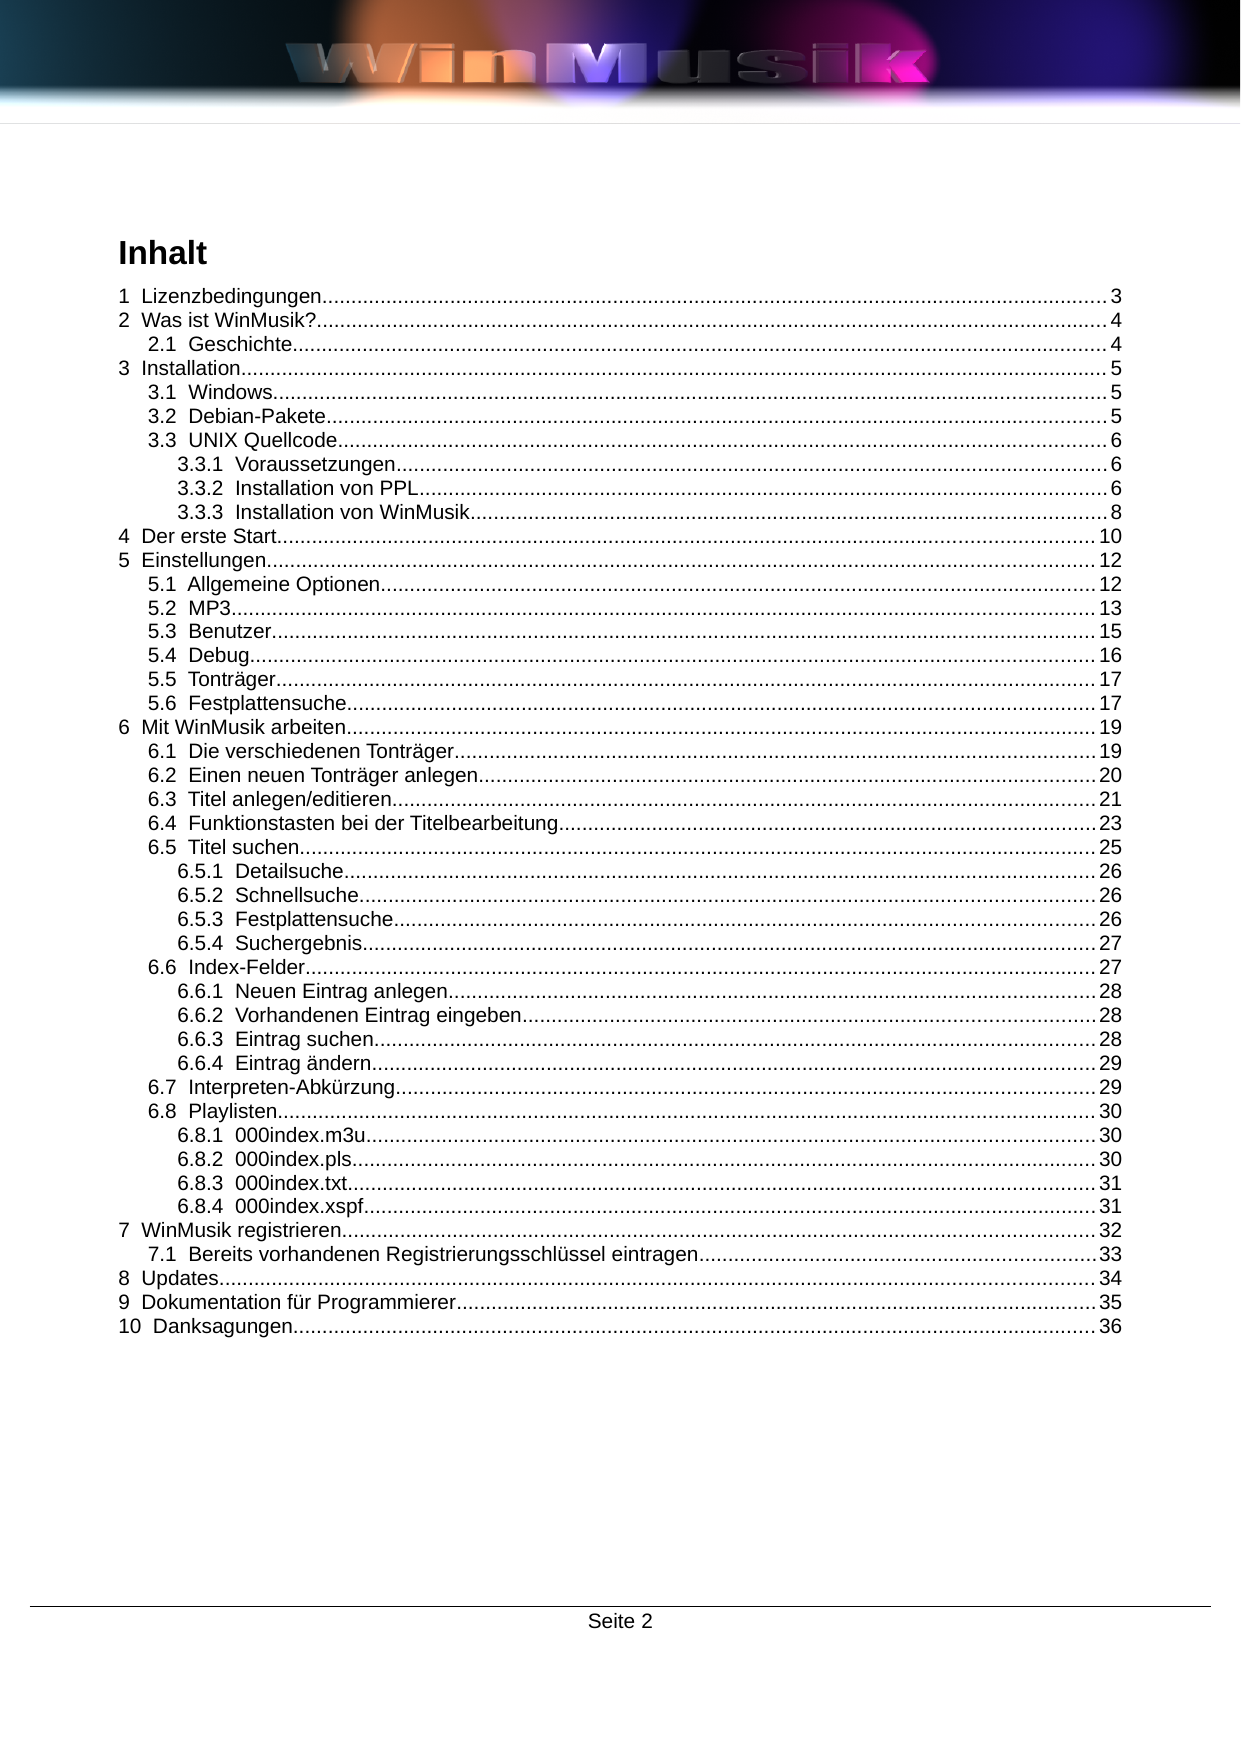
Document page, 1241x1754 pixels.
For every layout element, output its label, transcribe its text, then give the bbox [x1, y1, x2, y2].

text 6.6 Index-Felder 27 [148, 955, 1122, 979]
text 7 WinMusik registrieren 32 [118, 1218, 1122, 1242]
text 3.3.2 Installation von PPL 6 [177, 476, 1122, 499]
text 3 Installation 5 [118, 356, 1122, 380]
text 6 Mit WinMusik arbeiten 19 [118, 715, 1122, 739]
text 5.2 MP3 13 [148, 595, 1122, 619]
text 9 Dokumentation für Programmierer 35 [118, 1290, 1122, 1314]
text 6.5.3 Festplattensuche 26 [177, 907, 1122, 931]
text 4 Der erste Start 10 [118, 523, 1122, 547]
text 6.5.4 Suchergebnis 27 [177, 931, 1122, 955]
text 6.5.2 Schnellsuche 26 [177, 883, 1122, 907]
text 5 Einstellungen 12 [118, 547, 1122, 571]
text 3.2 Debian-Pakete 5 [148, 404, 1122, 428]
text 3.3.1 Voraussetzungen 6 [177, 452, 1122, 476]
text 6.8.2 000index.pls 30 [177, 1146, 1122, 1170]
text 6.1 Die verschiedenen Tonträger 19 [148, 739, 1122, 763]
text 3.1 Windows 5 [148, 380, 1122, 404]
text 6.3 Titel anlegen/editieren 21 [148, 787, 1122, 811]
text 6.5.1 Detailsuche 26 [177, 859, 1122, 883]
text 7.1 Bereits vorhandenen Registrierungsschlüssel eintragen 33 [148, 1242, 1122, 1266]
text 6.8.4 000index.xspf 31 [177, 1194, 1122, 1218]
text 10 Danksagungen 36 [118, 1314, 1122, 1338]
text 6.6.3 Eintrag suchen 28 [177, 1027, 1122, 1051]
text 8 Updates 34 [118, 1266, 1122, 1290]
text 6.4 Funktionstasten bei der Titelbearbeitung 23 [148, 811, 1122, 835]
text 2.1 Geschichte 4 [148, 332, 1122, 356]
text 6.5 Titel suchen 25 [148, 835, 1122, 859]
text 6.8 Playlisten 30 [148, 1098, 1122, 1122]
text 6.7 Interpreten-Abkürzung 29 [148, 1074, 1122, 1098]
text 5.6 Festplattensuche 17 [148, 691, 1122, 715]
text 6.8.3 000index.txt 31 [177, 1170, 1122, 1194]
text 2 Was ist WinMusik? 4 [118, 308, 1122, 332]
text 3.3 UNIX Quellcode 6 [148, 428, 1122, 452]
text 1 Lizenzbedingungen 3 [118, 284, 1122, 308]
text 5.4 Debug 16 [148, 643, 1122, 667]
subtitle Inhalt [118, 233, 1122, 271]
text 6.6.4 Eintrag ändern 29 [177, 1051, 1122, 1074]
text 6.6.1 Neuen Eintrag anlegen 28 [177, 979, 1122, 1003]
text 6.2 Einen neuen Tonträger anlegen 20 [148, 763, 1122, 787]
text 5.3 Benutzer 15 [148, 619, 1122, 643]
text 6.8.1 000index.m3u 30 [177, 1122, 1122, 1146]
text 6.6.2 Vorhandenen Eintrag eingeben 28 [177, 1003, 1122, 1027]
text 3.3.3 Installation von WinMusik 8 [177, 499, 1122, 523]
text 5.1 Allgemeine Optionen 12 [148, 571, 1122, 595]
text 5.5 Tonträger 17 [148, 667, 1122, 691]
